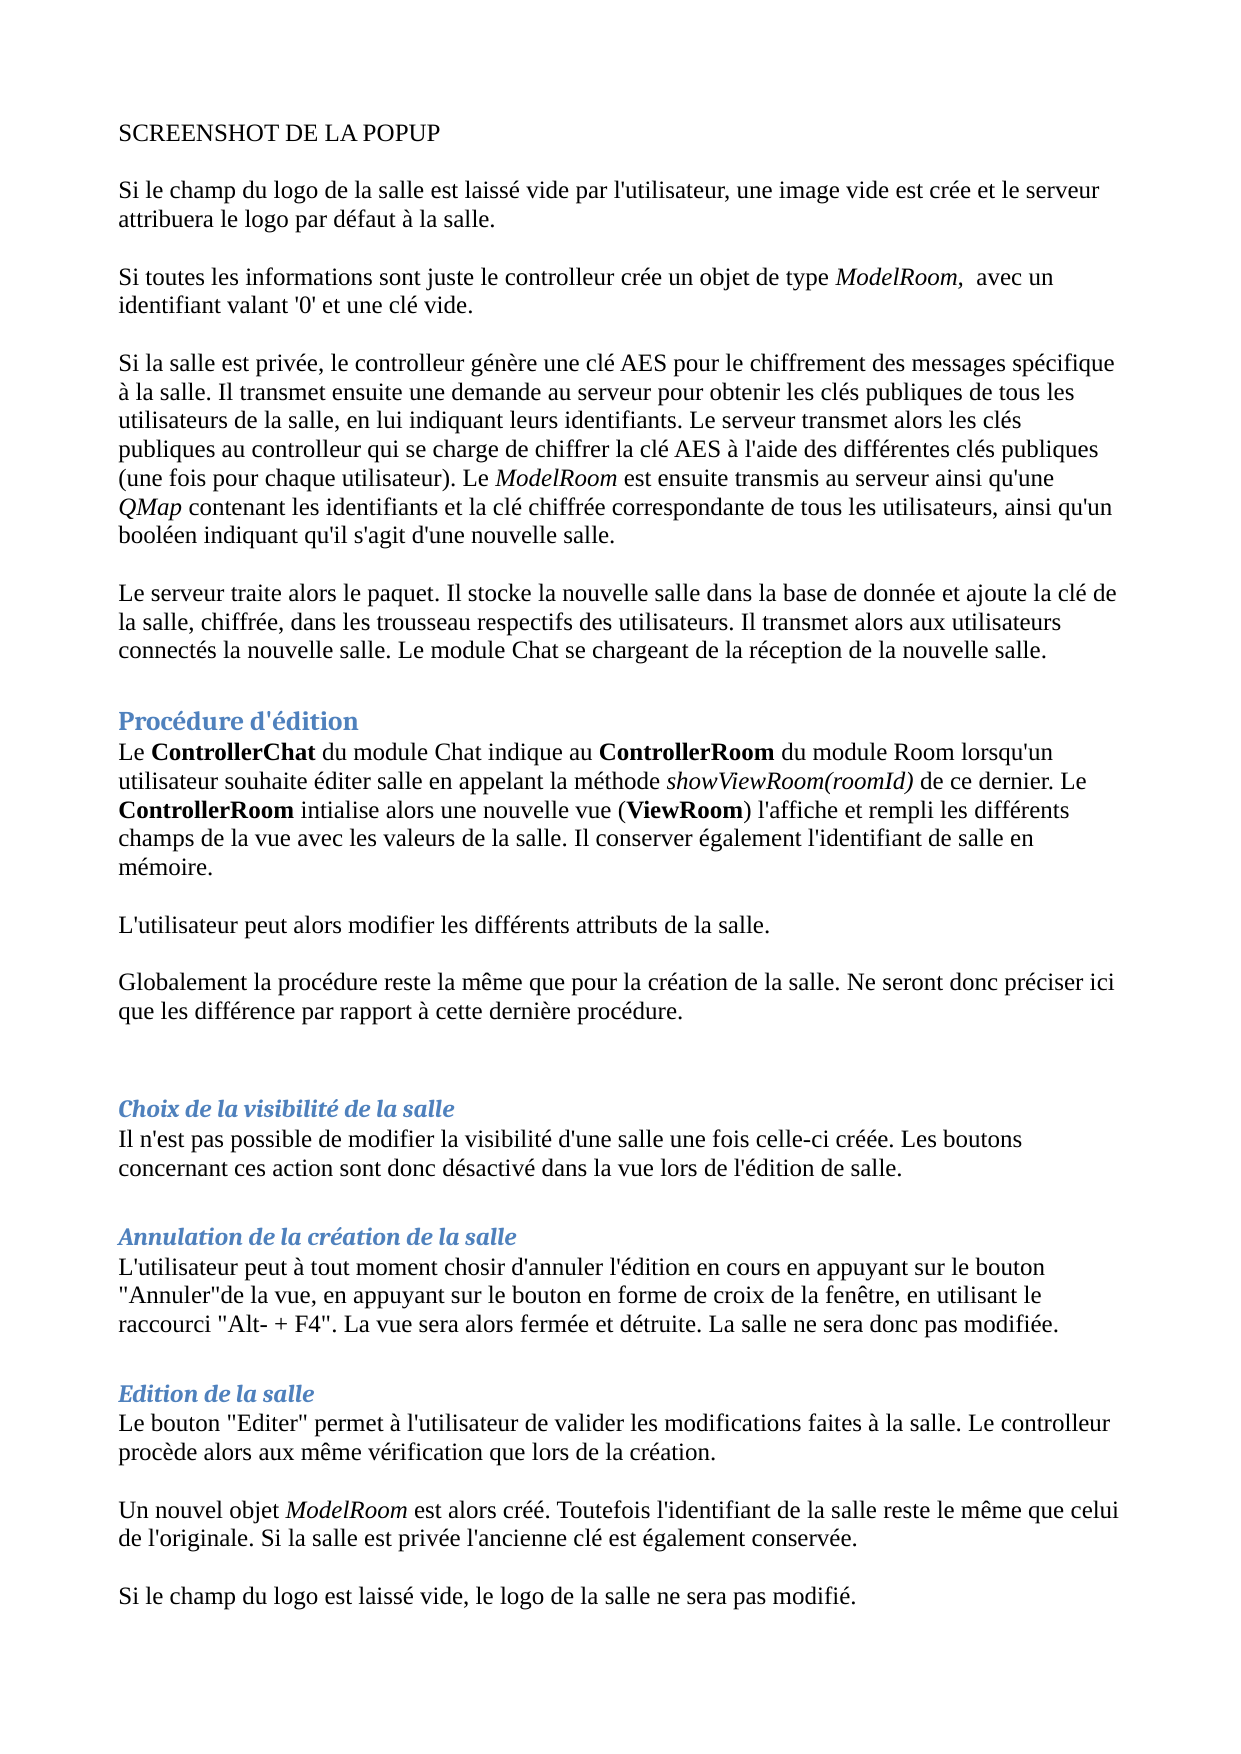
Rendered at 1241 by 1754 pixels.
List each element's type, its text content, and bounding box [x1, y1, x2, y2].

list Le bouton "Editer" permet à l'utilisateur de valider les modifications faites à la salle. Le controlleur procède alors aux même vérification que lors de la création. [118, 1408, 1122, 1466]
subtitle Annulation de la création de la salle [118, 1223, 1122, 1252]
subtitle Procédure d'édition [118, 706, 1122, 737]
subtitle Choix de la visibilité de la salle [118, 1095, 1122, 1124]
list Si le champ du logo de la salle est laissé vide par l'utilisateur, une image vide est crée et le serveur attribuera le logo par défaut à la salle. [118, 176, 1122, 233]
list Globalement la procédure reste la même que pour la création de la salle. Ne seront donc préciser ici que les différence par rapport à cette dernière procédure. [118, 967, 1122, 1025]
list Il n'est pas possible de modifier la visibilité d'une salle une fois celle-ci créée. Les boutons concernant ces action sont donc désactivé dans la vue lors de l'édition de salle. [118, 1124, 1122, 1181]
list Si toutes les informations sont juste le controlleur crée un objet de type ModelRoom, avec un identifiant valant '0' et une clé vide. [118, 262, 1122, 319]
list Si le champ du logo est laissé vide, le logo de la salle ne sera pas modifié. [118, 1581, 1122, 1610]
list Le ControllerChat du module Chat indique au ControllerRoom du module Room lorsqu'un utilisateur souhaite éditer salle en appelant la méthode showViewRoom(roomId) de ce dernier. Le ControllerRoom intialise alors une nouvelle vue (ViewRoom) l'affiche et rempli les différents champs de la vue avec les valeurs de la salle. Il conserver également l'identifiant de salle en mémoire. [118, 737, 1122, 881]
list L'utilisateur peut à tout moment chosir d'annuler l'édition en cours en appuyant sur le bouton "Annuler"de la vue, en appuyant sur le bouton en forme de croix de la fenêtre, en utilisant le raccourci "Alt- + F4". La vue sera alors fermée et détruite. La salle ne sera donc pas modifiée. [118, 1252, 1122, 1338]
list L'utilisateur peut alors modifier les différents attributs de la salle. [118, 910, 1122, 938]
list Le serveur traite alors le paquet. Il stocke la nouvelle salle dans la base de donnée et ajoute la clé de la salle, chiffrée, dans les trousseau respectifs des utilisateurs. Il transmet alors aux utilisateurs connectés la nouvelle salle. Le module Chat se chargeant de la réception de la nouvelle salle. [118, 578, 1122, 664]
list Un nouvel objet ModelRoom est alors créé. Toutefois l'identifiant de la salle reste le même que celui de l'originale. Si la salle est privée l'ancienne clé est également conservée. [118, 1495, 1122, 1552]
list Si la salle est privée, le controlleur génère une clé AES pour le chiffrement des messages spécifique à la salle. Il transmet ensuite une demande au serveur pour obtenir les clés publiques de tous les utilisateurs de la salle, en lui indiquant leurs identifiants. Le serveur transmet alors les clés publiques au controlleur qui se charge de chiffrer la clé AES à l'aide des différentes clés publiques (une fois pour chaque utilisateur). Le ModelRoom est ensuite transmis au serveur ainsi qu'une QMap contenant les identifiants et la clé chiffrée correspondante de tous les utilisateurs, ainsi qu'un booléen indiquant qu'il s'agit d'une nouvelle salle. [118, 348, 1122, 549]
list SCREENSHOT DE LA POPUP [118, 118, 1122, 147]
subtitle Edition de la salle [118, 1380, 1122, 1408]
